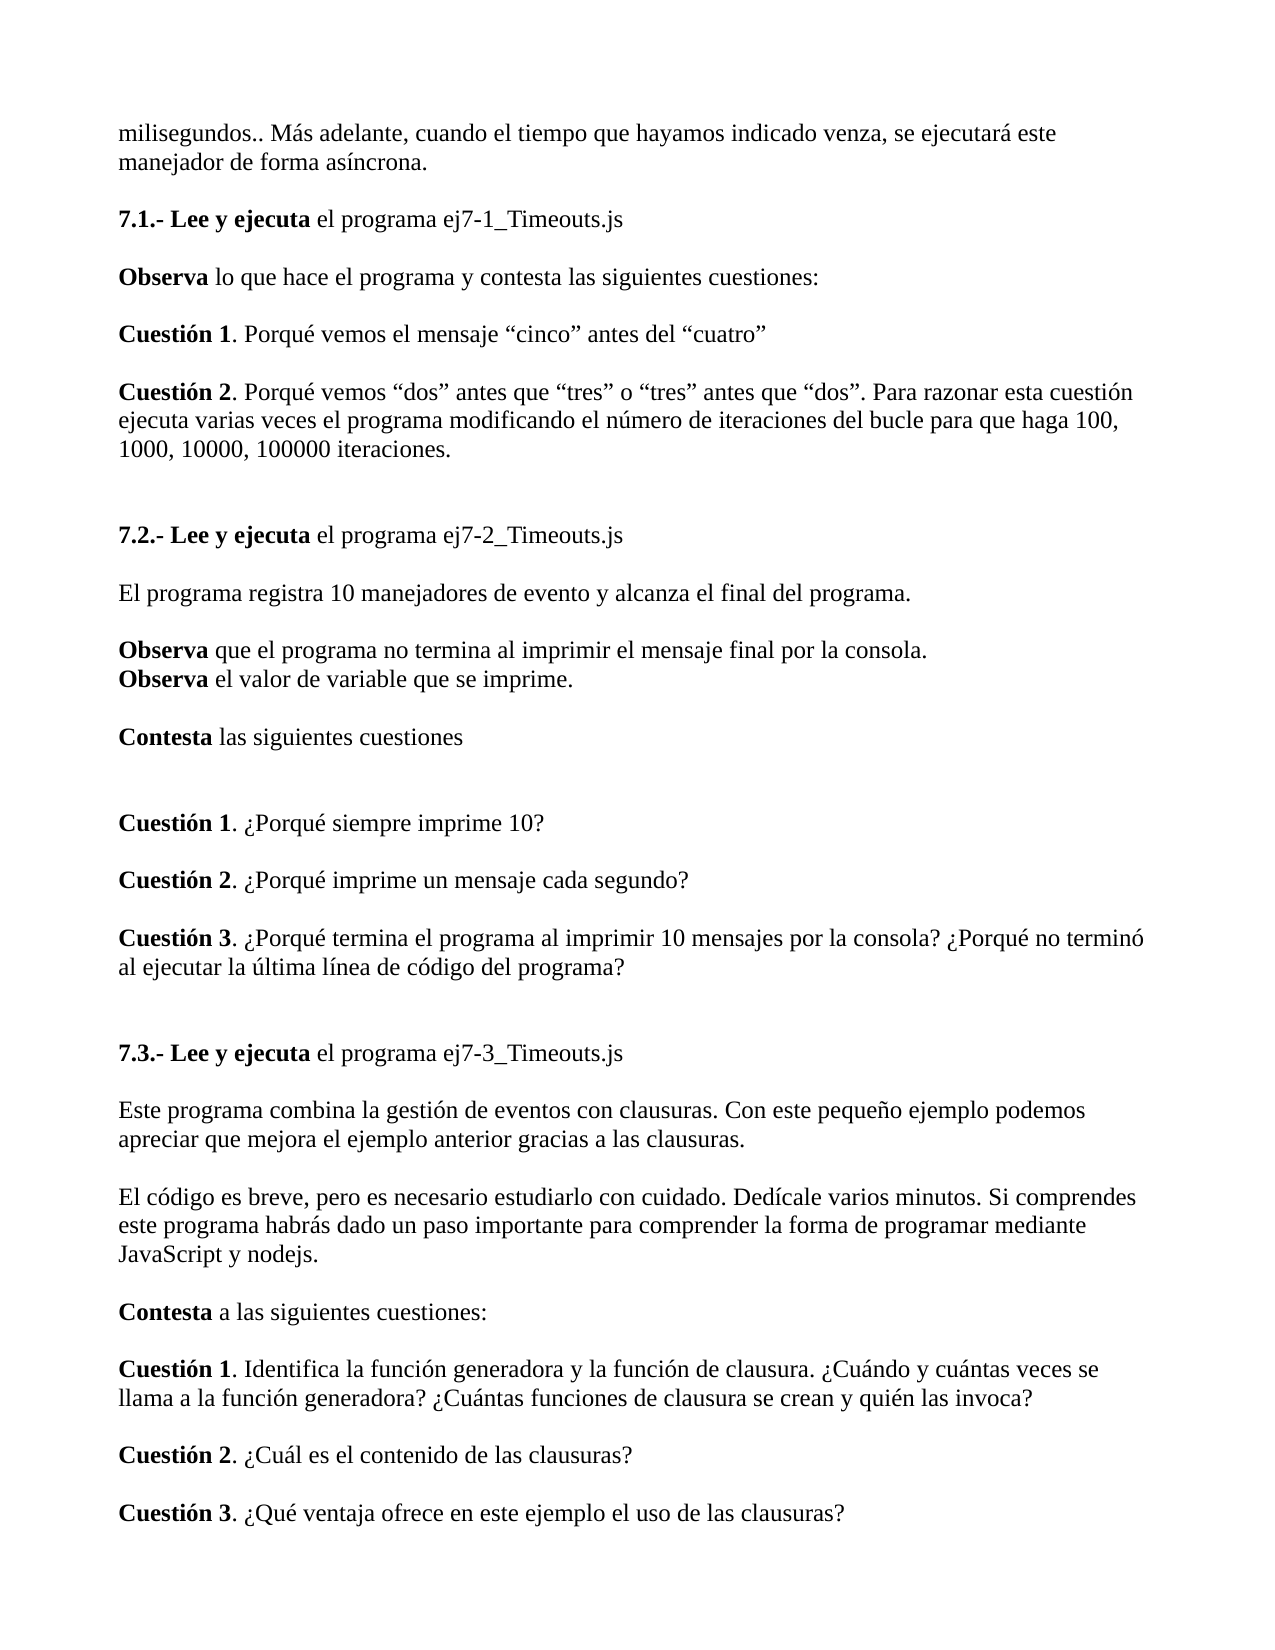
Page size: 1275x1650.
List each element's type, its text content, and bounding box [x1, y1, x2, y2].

text El código es breve, pero es necesario estudiarlo con cuidado. Dedícale varios minutos. Si comprendes este programa habrás dado un paso importante para comprender la forma de programar mediante JavaScript y nodejs. [118, 1182, 1157, 1268]
text Observa que el programa no termina al imprimir el mensaje final por la consola. [118, 636, 1157, 664]
text Contesta a las siguientes cuestiones: [118, 1297, 1157, 1326]
text Cuestión 1. Identifica la función generadora y la función de clausura. ¿Cuándo y cuántas veces se llama a la función generadora? ¿Cuántas funciones de clausura se crean y quién las invoca? [118, 1354, 1157, 1412]
text Cuestión 2. Porqué vemos “dos” antes que “tres” o “tres” antes que “dos”. Para razonar esta cuestión ejecuta varias veces el programa modificando el número de iteraciones del bucle para que haga 100, 1000, 10000, 100000 iteraciones. [118, 377, 1157, 463]
text Cuestión 1. Porqué vemos el mensaje “cinco” antes del “cuatro” [118, 319, 1157, 348]
text Cuestión 1. ¿Porqué siempre imprime 10? [118, 808, 1157, 837]
text 7.2.- Lee y ejecuta el programa ej7-2_Timeouts.js [118, 521, 1157, 549]
text milisegundos.. Más adelante, cuando el tiempo que hayamos indicado venza, se ejecutará este manejador de forma asíncrona. [118, 118, 1157, 176]
text Contesta las siguientes cuestiones [118, 722, 1157, 751]
text El programa registra 10 manejadores de evento y alcanza el final del programa. [118, 578, 1157, 607]
text Cuestión 2. ¿Porqué imprime un mensaje cada segundo? [118, 866, 1157, 894]
text 7.1.- Lee y ejecuta el programa ej7-1_Timeouts.js [118, 204, 1157, 233]
text Cuestión 2. ¿Cuál es el contenido de las clausuras? [118, 1441, 1157, 1469]
text Este programa combina la gestión de eventos con clausuras. Con este pequeño ejemplo podemos apreciar que mejora el ejemplo anterior gracias a las clausuras. [118, 1096, 1157, 1153]
text Cuestión 3. ¿Porqué termina el programa al imprimir 10 mensajes por la consola? ¿Porqué no terminó al ejecutar la última línea de código del programa? [118, 923, 1157, 981]
text Observa lo que hace el programa y contesta las siguientes cuestiones: [118, 262, 1157, 291]
text Observa el valor de variable que se imprime. [118, 664, 1157, 693]
text 7.3.- Lee y ejecuta el programa ej7-3_Timeouts.js [118, 1038, 1157, 1067]
text Cuestión 3. ¿Qué ventaja ofrece en este ejemplo el uso de las clausuras? [118, 1498, 1157, 1527]
